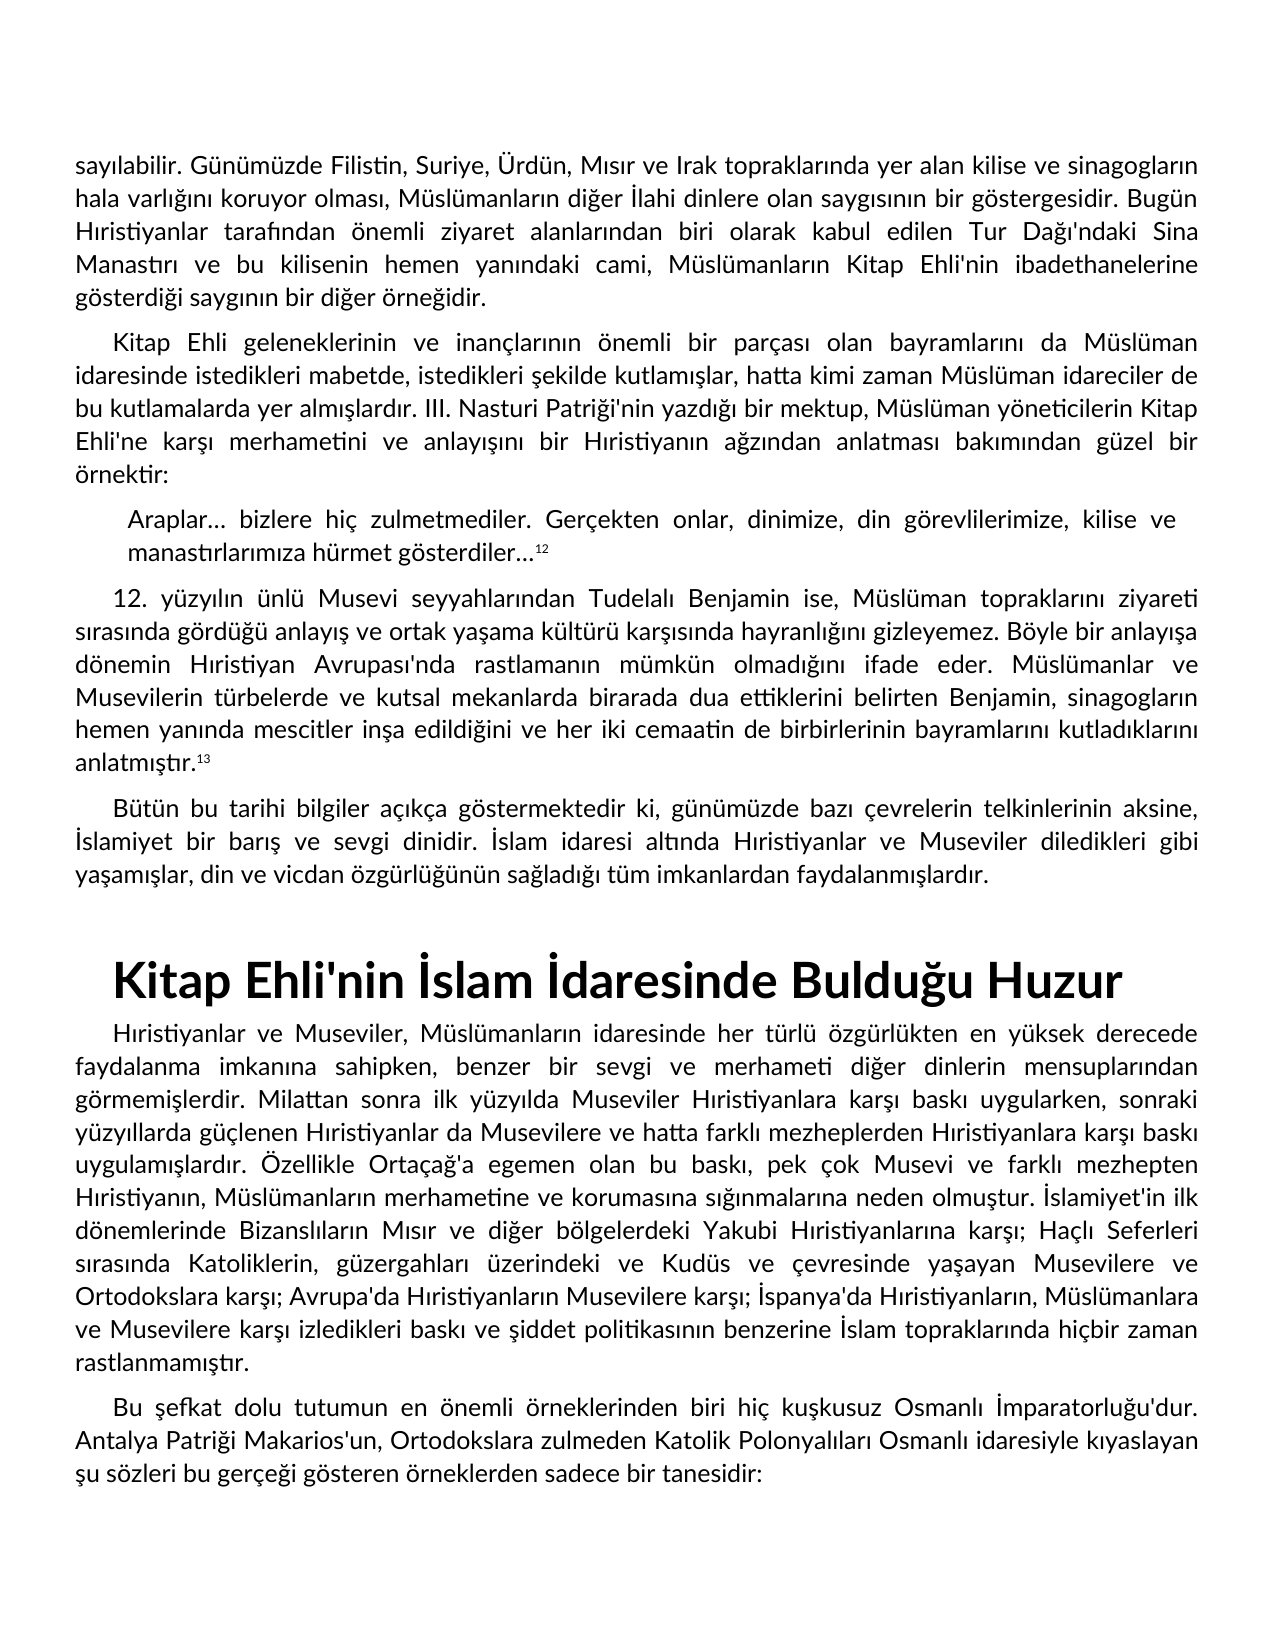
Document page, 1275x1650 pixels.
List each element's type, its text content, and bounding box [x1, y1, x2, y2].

text 12. yüzyılın ünlü Musevi seyyahlarından Tudelalı Benjamin ise, Müslüman topraklarını ziyareti sırasında gördüğü anlayış ve ortak yaşama kültürü karşısında hayranlığını gizleyemez. Böyle bir anlayışa dönemin Hıristiyan Avrupası'nda rastlamanın mümkün olmadığını ifade eder. Müslümanlar ve Musevilerin türbelerde ve kutsal mekanlarda birarada dua ettiklerini belirten Benjamin, sinagogların hemen yanında mescitler inşa edildiğini ve her iki cemaatin de birbirlerinin bayramlarını kutladıklarını anlatmıştır.13 [75, 582, 1200, 777]
text Bu şefkat dolu tutumun en önemli örneklerinden biri hiç kuşkusuz Osmanlı İmparatorluğu'dur. Antalya Patriği Makarios'un, Ortodokslara zulmeden Katolik Polonyalıları Osmanlı idaresiyle kıyaslayan şu sözleri bu gerçeği gösteren örneklerden sadece bir tanesidir: [75, 1392, 1200, 1488]
text Araplar… bizlere hiç zulmetmediler. Gerçekten onlar, dinimize, din görevlilerimize, kilise ve manastırlarımıza hürmet gösterdiler…12 [127, 504, 1177, 567]
subtitle Kitap Ehli'nin İslam İdaresinde Bulduğu Huzur [112, 949, 1200, 1009]
text Hıristiyanlar ve Museviler, Müslümanların idaresinde her türlü özgürlükten en yüksek derecede faydalanma imkanına sahipken, benzer bir sevgi ve merhameti diğer dinlerin mensuplarından görmemişlerdir. Milattan sonra ilk yüzyılda Museviler Hıristiyanlara karşı baskı uygularken, sonraki yüzyıllarda güçlenen Hıristiyanlar da Musevilere ve hatta farklı mezheplerden Hıristiyanlara karşı baskı uygulamışlardır. Özellikle Ortaçağ'a egemen olan bu baskı, pek çok Musevi ve farklı mezhepten Hıristiyanın, Müslümanların merhametine ve korumasına sığınmalarına neden olmuştur. İslamiyet'in ilk dönemlerinde Bizanslıların Mısır ve diğer bölgelerdeki Yakubi Hıristiyanlarına karşı; Haçlı Seferleri sırasında Katoliklerin, güzergahları üzerindeki ve Kudüs ve çevresinde yaşayan Musevilere ve Ortodokslara karşı; Avrupa'da Hıristiyanların Musevilere karşı; İspanya'da Hıristiyanların, Müslümanlara ve Musevilere karşı izledikleri baskı ve şiddet politikasının benzerine İslam topraklarında hiçbir zaman rastlanmamıştır. [75, 1017, 1200, 1377]
text Kitap Ehli geleneklerinin ve inançlarının önemli bir parçası olan bayramlarını da Müslüman idaresinde istedikleri mabetde, istedikleri şekilde kutlamışlar, hatta kimi zaman Müslüman idareciler de bu kutlamalarda yer almışlardır. III. Nasturi Patriği'nin yazdığı bir mektup, Müslüman yöneticilerin Kitap Ehli'ne karşı merhametini ve anlayışını bir Hıristiyanın ağzından anlatması bakımından güzel bir örnektir: [75, 327, 1200, 489]
text Bütün bu tarihi bilgiler açıkça göstermektedir ki, günümüzde bazı çevrelerin telkinlerinin aksine, İslamiyet bir barış ve sevgi dinidir. İslam idaresi altında Hıristiyanlar ve Museviler diledikleri gibi yaşamışlar, din ve vicdan özgürlüğünün sağladığı tüm imkanlardan faydalanmışlardır. [75, 792, 1200, 888]
text sayılabilir. Günümüzde Filistin, Suriye, Ürdün, Mısır ve Irak topraklarında yer alan kilise ve sinagogların hala varlığını koruyor olması, Müslümanların diğer İlahi dinlere olan saygısının bir göstergesidir. Bugün Hıristiyanlar tarafından önemli ziyaret alanlarından biri olarak kabul edilen Tur Dağı'ndaki Sina Manastırı ve bu kilisenin hemen yanındaki cami, Müslümanların Kitap Ehli'nin ibadethanelerine gösterdiği saygının bir diğer örneğidir. [75, 150, 1200, 312]
